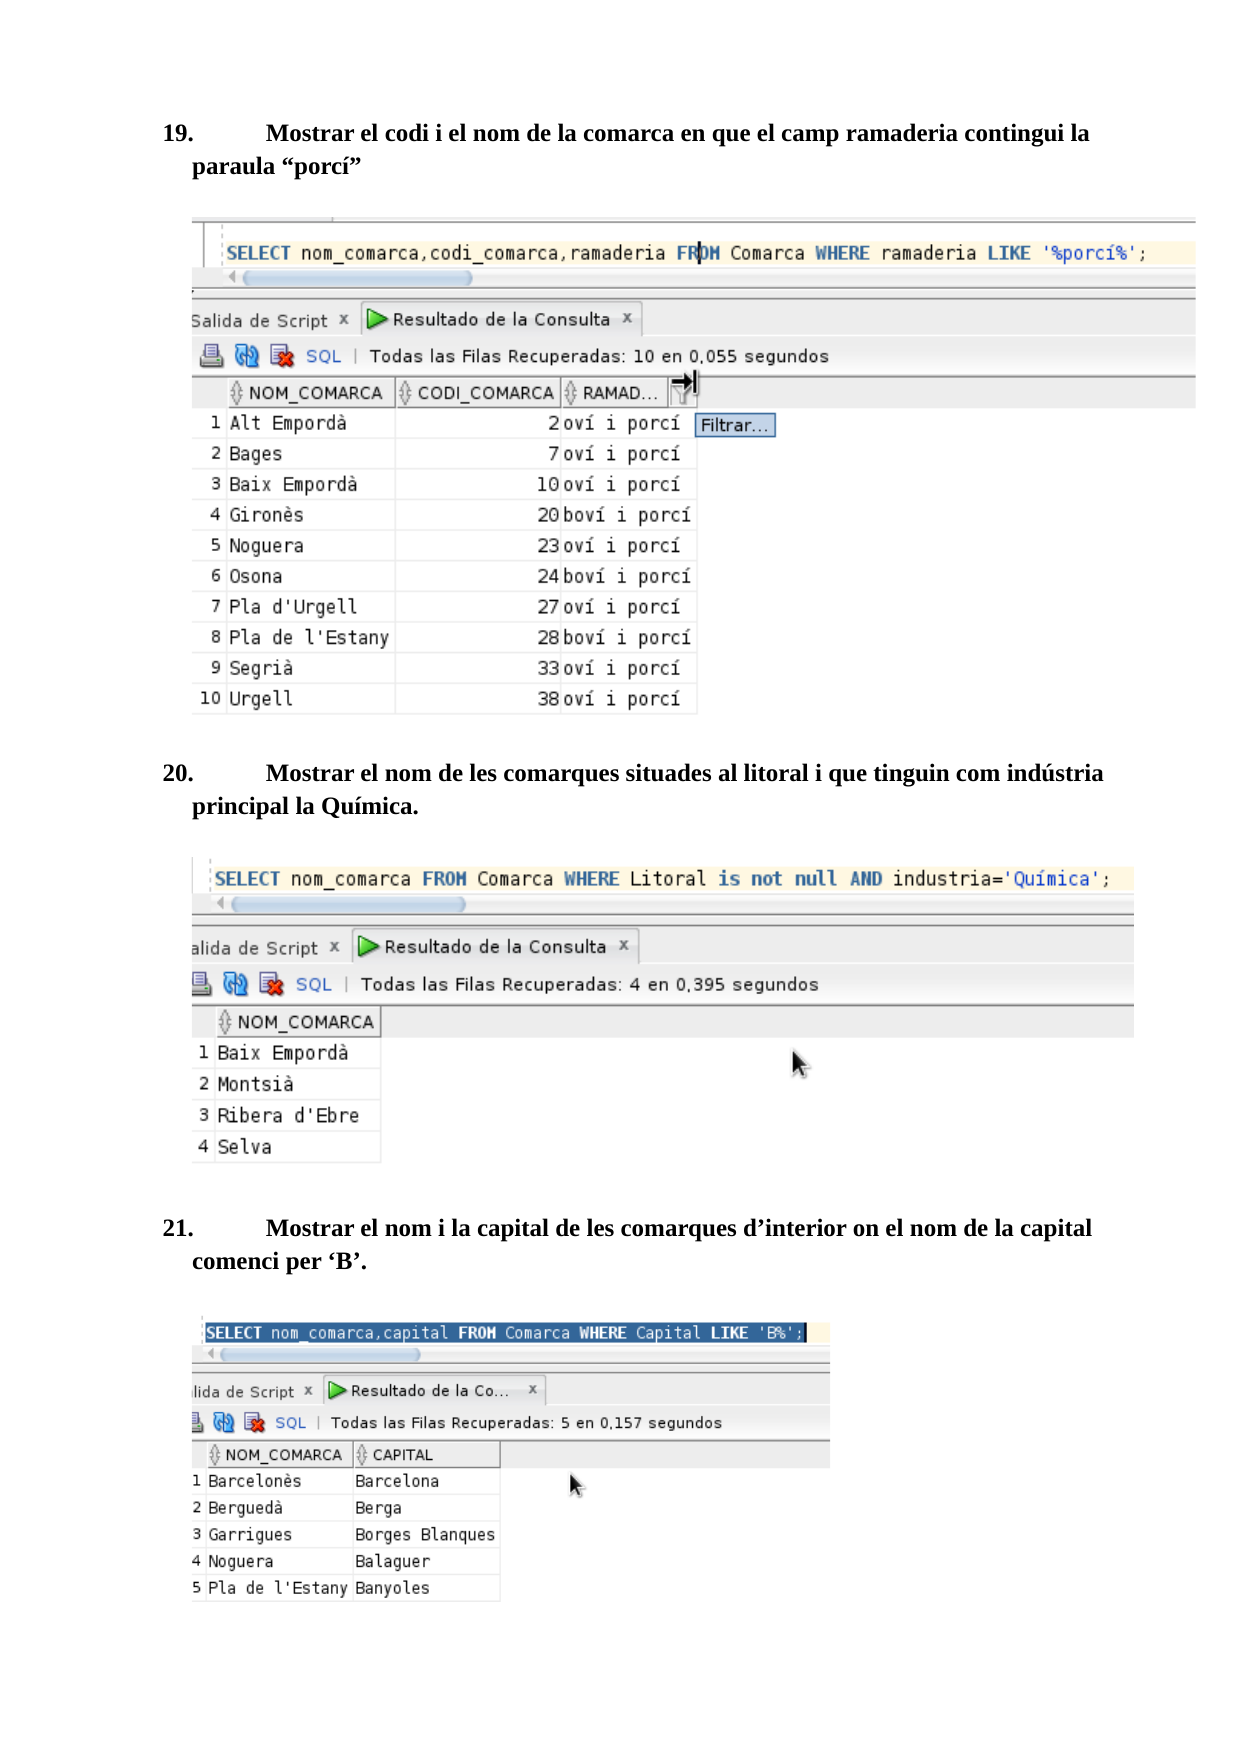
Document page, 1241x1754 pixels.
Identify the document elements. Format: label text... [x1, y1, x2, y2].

list Mostrar el nom i la capital de les comarques d’interior on el nom de la capital comenci per ‘B’. [162, 1213, 1122, 1275]
list Mostrar el nom de les comarques situades al litoral i que tinguin com indústria principal la Química. [162, 758, 1122, 820]
list Mostrar el codi i el nom de la comarca en que el camp ramaderia contingui la paraula “porcí” [162, 118, 1122, 180]
